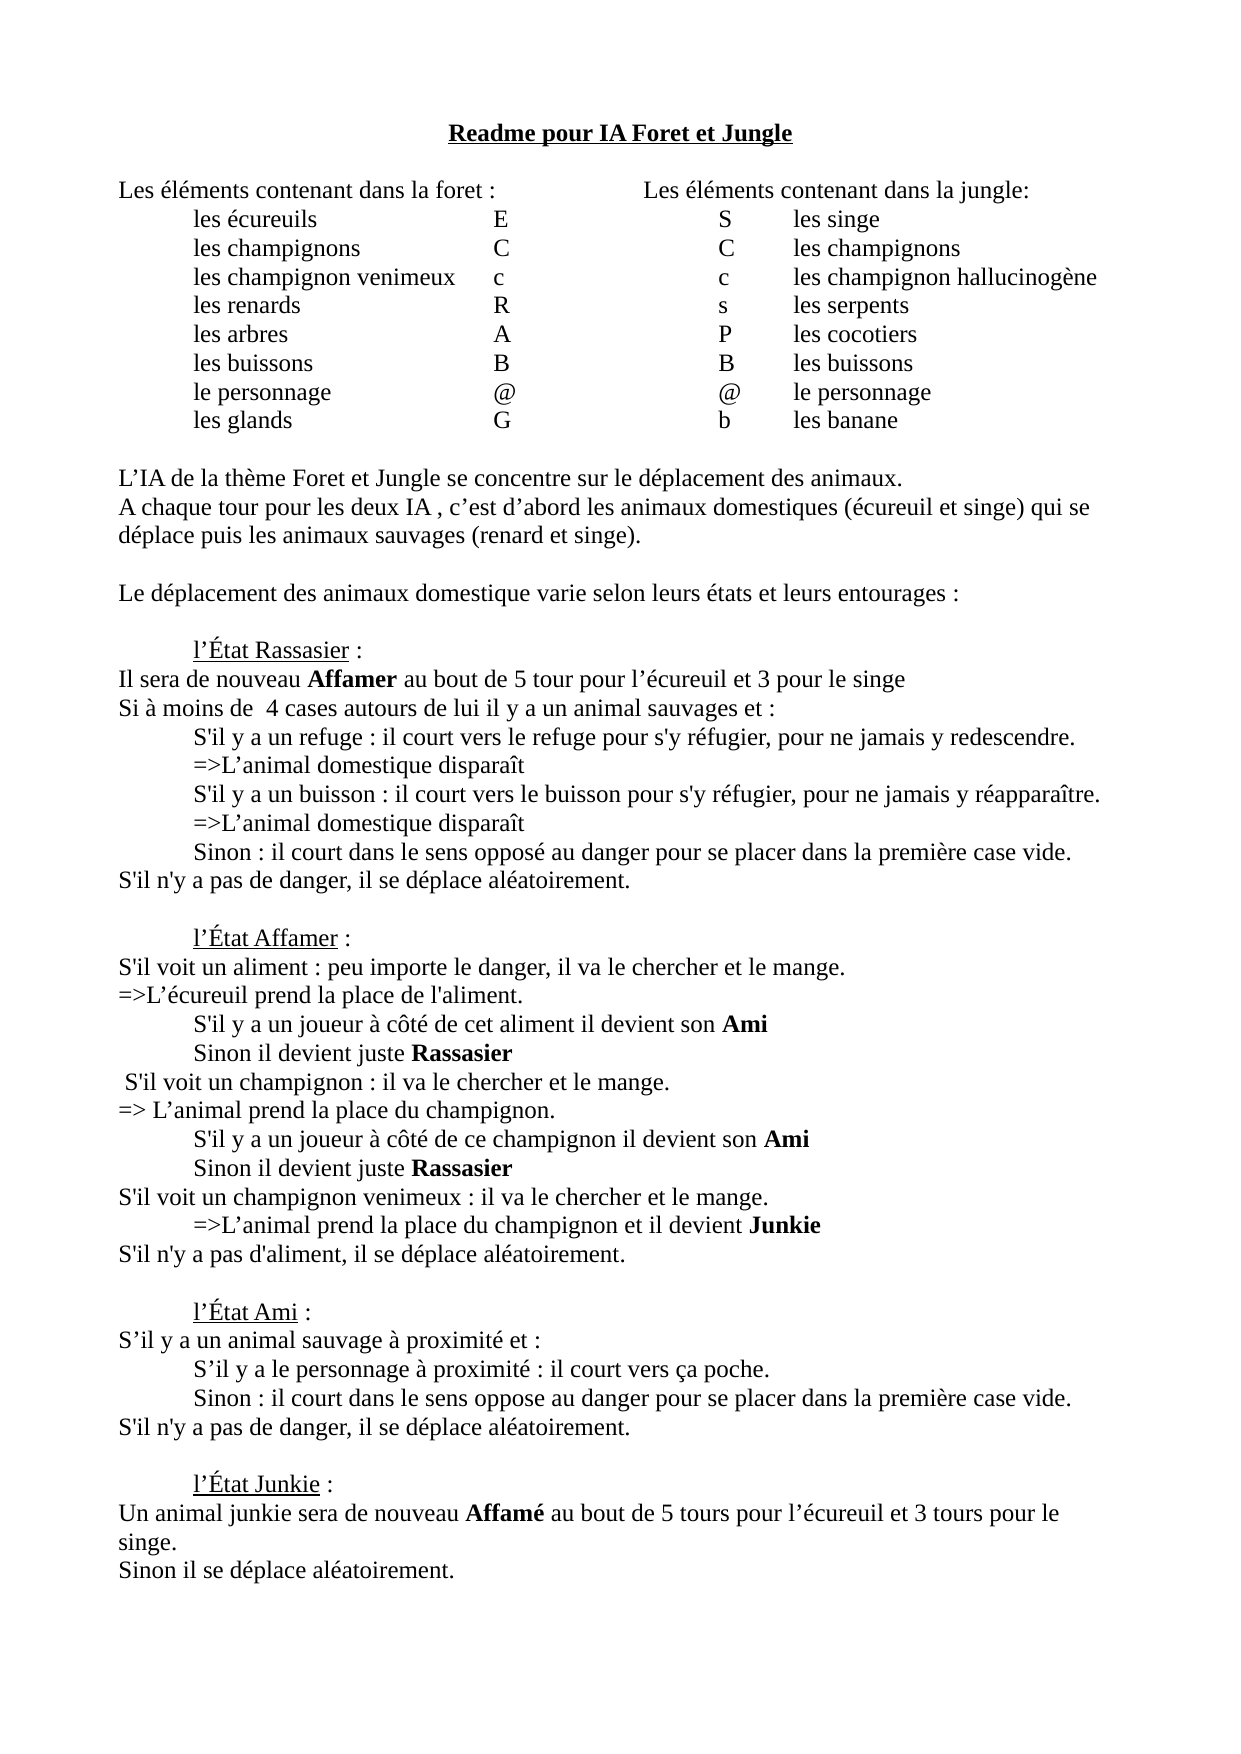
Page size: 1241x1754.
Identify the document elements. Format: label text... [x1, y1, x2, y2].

text l’État Junkie : [118, 1469, 1122, 1498]
text Sinon : il court dans le sens opposé au danger pour se placer dans la première case vide. [118, 837, 1122, 866]
text Le déplacement des animaux domestique varie selon leurs états et leurs entourages : [118, 578, 1122, 607]
text S’il y a un animal sauvage à proximité et : [118, 1326, 1122, 1354]
text l’État Affamer : [118, 923, 1122, 952]
text Readme pour IA Foret et Jungle [118, 118, 1122, 147]
text =>L’animal prend la place du champignon et il devient Junkie [118, 1211, 1122, 1239]
text les arbres A P les cocotiers [118, 319, 1122, 348]
text les écureuils E S les singe [118, 204, 1122, 233]
text =>L’animal domestique disparaît [118, 751, 1122, 779]
text les buissons B B les buissons [118, 348, 1122, 377]
text S'il voit un champignon : il va le chercher et le mange. [118, 1067, 1122, 1096]
text Les éléments contenant dans la foret : Les éléments contenant dans la jungle: [118, 176, 1122, 204]
text S'il y a un joueur à côté de ce champignon il devient son Ami [118, 1124, 1122, 1153]
text A chaque tour pour les deux IA , c’est d’abord les animaux domestiques (écureuil et singe) qui se déplace puis les animaux sauvages (renard et singe). [118, 492, 1122, 549]
text Un animal junkie sera de nouveau Affamé au bout de 5 tours pour l’écureuil et 3 tours pour le singe. [118, 1498, 1122, 1556]
text S'il voit un aliment : peu importe le danger, il va le chercher et le mange. [118, 952, 1122, 981]
text le personnage @ @ le personnage [118, 377, 1122, 406]
text Sinon : il court dans le sens oppose au danger pour se placer dans la première case vide. [118, 1383, 1122, 1412]
text Si à moins de 4 cases autours de lui il y a un animal sauvages et : [118, 693, 1122, 722]
text Il sera de nouveau Affamer au bout de 5 tour pour l’écureuil et 3 pour le singe [118, 664, 1122, 693]
text L’IA de la thème Foret et Jungle se concentre sur le déplacement des animaux. [118, 463, 1122, 492]
text => L’animal prend la place du champignon. [118, 1096, 1122, 1124]
text Sinon il se déplace aléatoirement. [118, 1556, 1122, 1584]
text S'il n'y a pas de danger, il se déplace aléatoirement. [118, 1412, 1122, 1441]
text S'il y a un refuge : il court vers le refuge pour s'y réfugier, pour ne jamais y redescendre. [118, 722, 1122, 751]
text =>L’écureuil prend la place de l'aliment. [118, 981, 1122, 1009]
text S'il n'y a pas d'aliment, il se déplace aléatoirement. [118, 1239, 1122, 1268]
text S'il voit un champignon venimeux : il va le chercher et le mange. [118, 1182, 1122, 1211]
text les renards R s les serpents [118, 291, 1122, 319]
text l’État Rassasier : [118, 636, 1122, 664]
text l’État Ami : [118, 1297, 1122, 1326]
text S'il n'y a pas de danger, il se déplace aléatoirement. [118, 866, 1122, 894]
text les champignons C C les champignons [118, 233, 1122, 262]
text les champignon venimeux c c les champignon hallucinogène [118, 262, 1122, 291]
text S'il y a un joueur à côté de cet aliment il devient son Ami [118, 1009, 1122, 1038]
text =>L’animal domestique disparaît [118, 808, 1122, 837]
text S'il y a un buisson : il court vers le buisson pour s'y réfugier, pour ne jamais y réapparaître. [118, 779, 1122, 808]
text Sinon il devient juste Rassasier [118, 1038, 1122, 1067]
text Sinon il devient juste Rassasier [118, 1153, 1122, 1182]
text les glands G b les banane [118, 406, 1122, 434]
text S’il y a le personnage à proximité : il court vers ça poche. [118, 1354, 1122, 1383]
